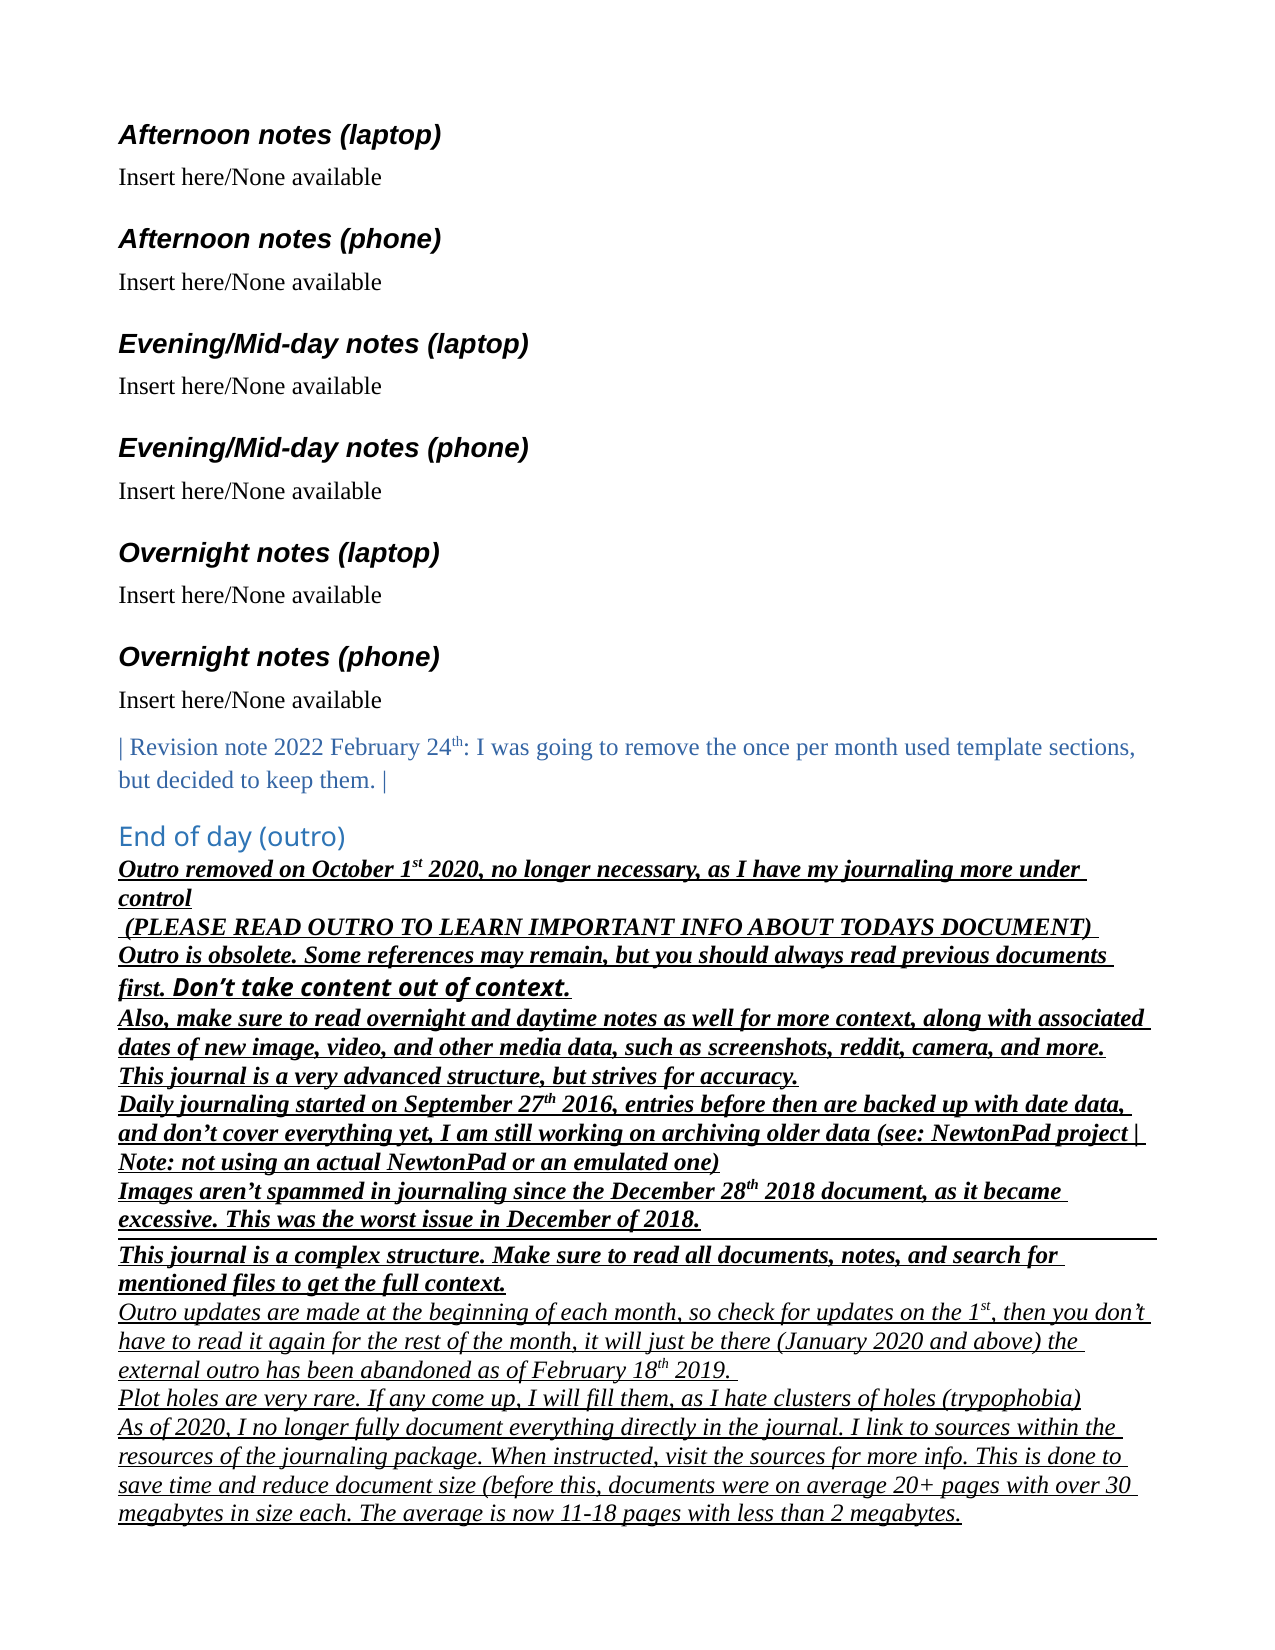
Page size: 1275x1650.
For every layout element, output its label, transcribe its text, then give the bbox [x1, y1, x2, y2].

subtitle Afternoon notes (phone) [118, 223, 1157, 254]
subtitle Evening/Mid-day notes (laptop) [118, 327, 1157, 359]
text This journal is a complex structure. Make sure to read all documents, notes, and search for mentioned files to get the full context. [118, 1240, 1157, 1297]
text Daily journaling started on September 27th 2016, entries before then are backed up with date data, and don’t cover everything yet, I am still working on archiving older data (see: NewtonPad project | Note: not using an actual NewtonPad or an emulated one) [118, 1089, 1157, 1176]
text Images aren’t spammed in journaling since the December 28th 2018 document, as it became excessive. This was the worst issue in December of 2018. [118, 1176, 1157, 1238]
text Outro updates are made at the beginning of each month, so check for updates on the 1st, then you don’t have to read it again for the rest of the month, it will just be there (January 2020 and above) the external outro has been abandoned as of February 18th 2019. [118, 1297, 1157, 1383]
text Insert here/None available [118, 580, 1157, 609]
subtitle Overnight notes (laptop) [118, 536, 1157, 568]
text Insert here/None available [118, 267, 1157, 296]
text Insert here/None available [118, 162, 1157, 191]
text This journal is a very advanced structure, but strives for accuracy. [118, 1061, 1157, 1089]
text Outro removed on October 1st 2020, no longer necessary, as I have my journaling more under control [118, 854, 1157, 912]
text Insert here/None available [118, 685, 1157, 714]
text As of 2020, I no longer fully document everything directly in the journal. I link to sources within the resources of the journaling package. When instructed, visit the sources for more info. This is done to save time and reduce document size (before this, documents were on average 20+ pages with over 30 megabytes in size each. The average is now 11-18 pages with less than 2 megabytes. [118, 1412, 1157, 1527]
text | Revision note 2022 February 24th: I was going to remove the once per month used template sections, but decided to keep them. | [118, 732, 1157, 794]
text Also, make sure to read overnight and daytime notes as well for more context, along with associated dates of new image, video, and other media data, such as screenshots, reddit, camera, and more. [118, 1003, 1157, 1061]
text Plot holes are very rare. If any come up, I will fill them, as I hate clusters of holes (trypophobia) [118, 1383, 1157, 1412]
subtitle Afternoon notes (laptop) [118, 118, 1157, 150]
subtitle Evening/Mid-day notes (phone) [118, 432, 1157, 463]
subtitle End of day (outro) [118, 817, 1157, 854]
text (PLEASE READ OUTRO TO LEARN IMPORTANT INFO ABOUT TODAYS DOCUMENT) Outro is obsolete. Some references may remain, but you should always read previous documents first. Don’t take content out of context. [118, 912, 1157, 1003]
subtitle Overnight notes (phone) [118, 641, 1157, 672]
text Insert here/None available [118, 476, 1157, 505]
text Insert here/None available [118, 371, 1157, 400]
